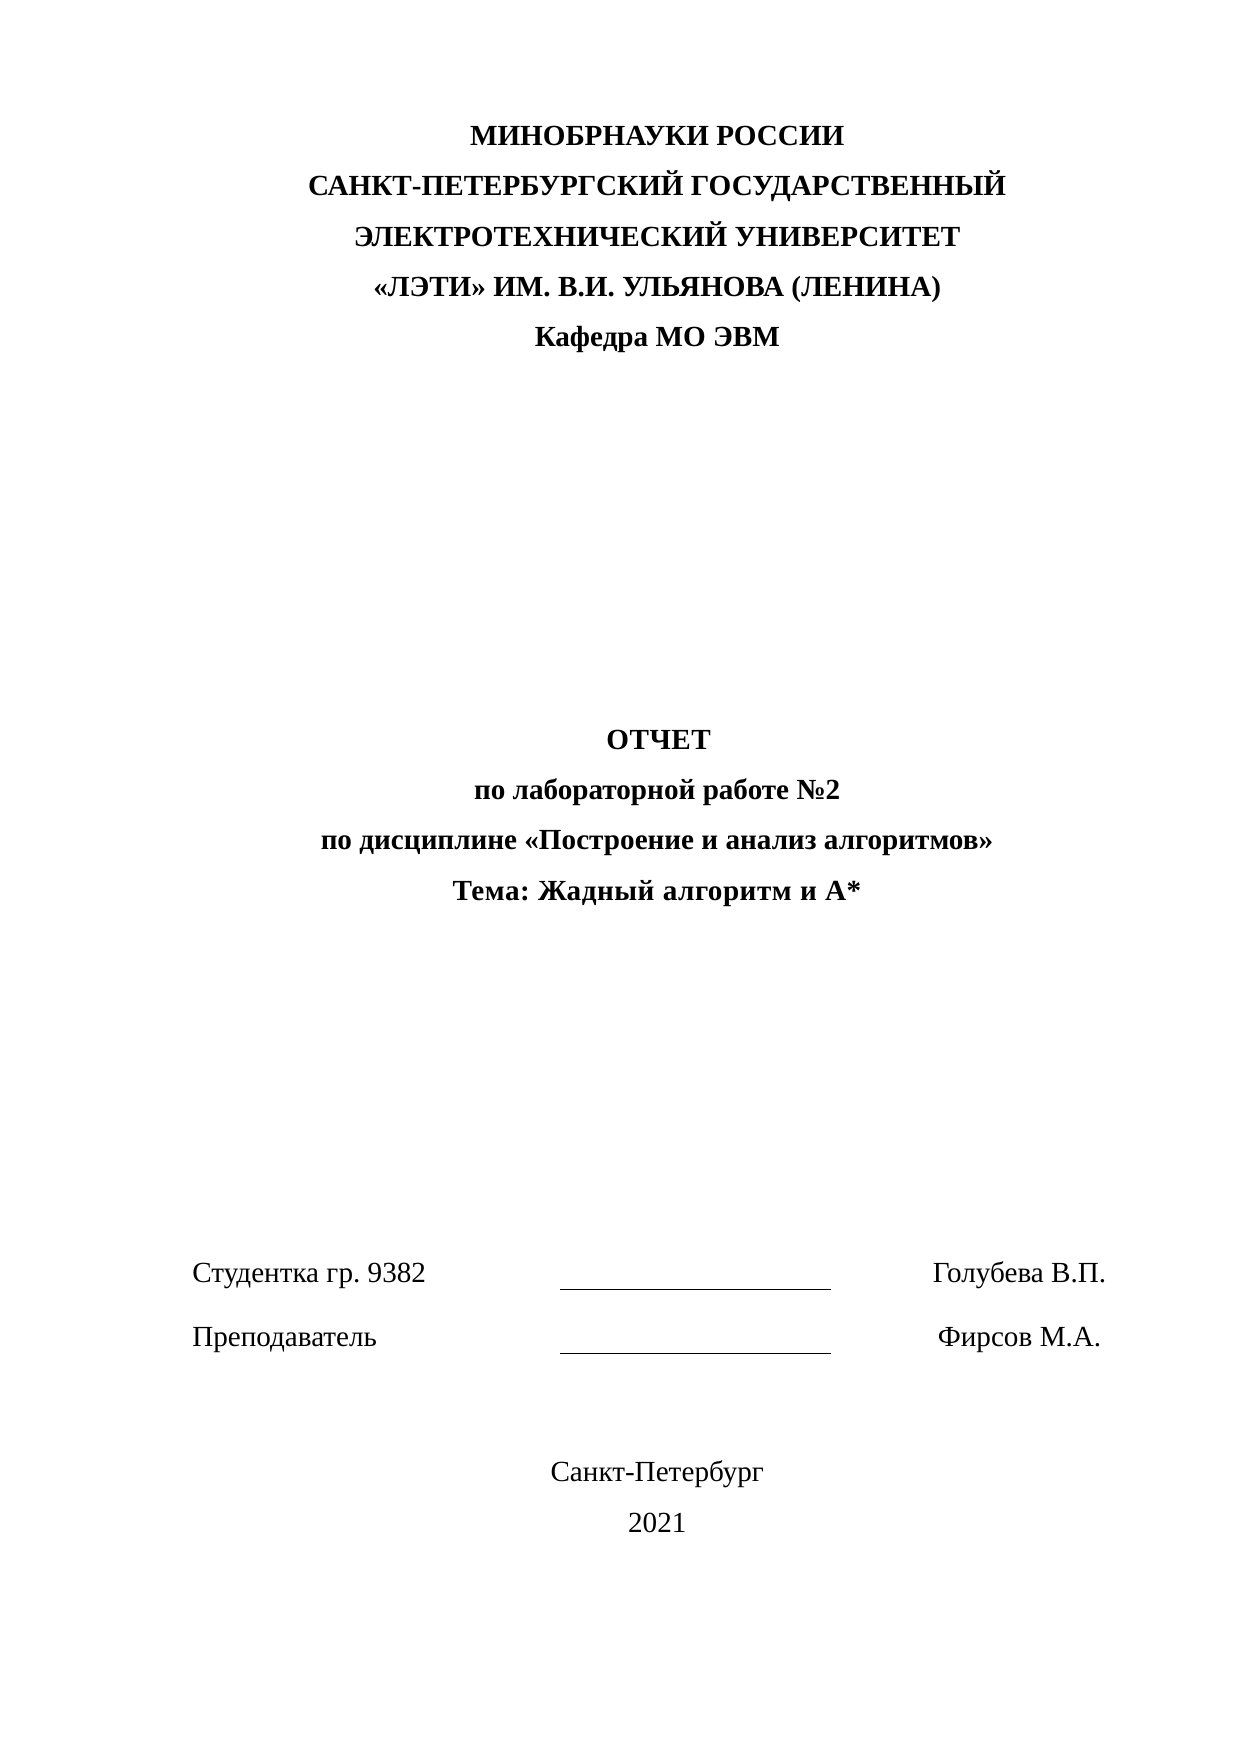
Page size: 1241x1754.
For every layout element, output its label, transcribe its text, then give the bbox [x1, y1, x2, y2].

text «ЛЭТИ» им. В.И. Ульянова (Ленина) [118, 269, 1122, 303]
text электротехнический университет [118, 219, 1122, 252]
text по лабораторной работе №2 [118, 772, 1122, 806]
table_cell Фирсов М.А. [831, 1289, 1133, 1353]
text Кафедра МО ЭВМ [118, 319, 1122, 353]
text по дисциплине «Построение и анализ алгоритмов» [118, 822, 1122, 856]
table_header [560, 1225, 831, 1289]
text отчет [118, 722, 1122, 755]
table_cell [560, 1290, 831, 1353]
table_header Голубева В.П. [831, 1225, 1133, 1289]
table_cell Преподаватель [107, 1289, 560, 1353]
text Санкт-Петербург [118, 1454, 1122, 1488]
table_header Студентка гр. 9382 [107, 1225, 560, 1289]
text 2021 [118, 1505, 1122, 1538]
text Тема: Жадный алгоритм и А* [118, 873, 1122, 906]
text МИНОБРНАУКИ РОССИИ [118, 118, 1122, 152]
text Санкт-Петербургский государственный [118, 168, 1122, 202]
